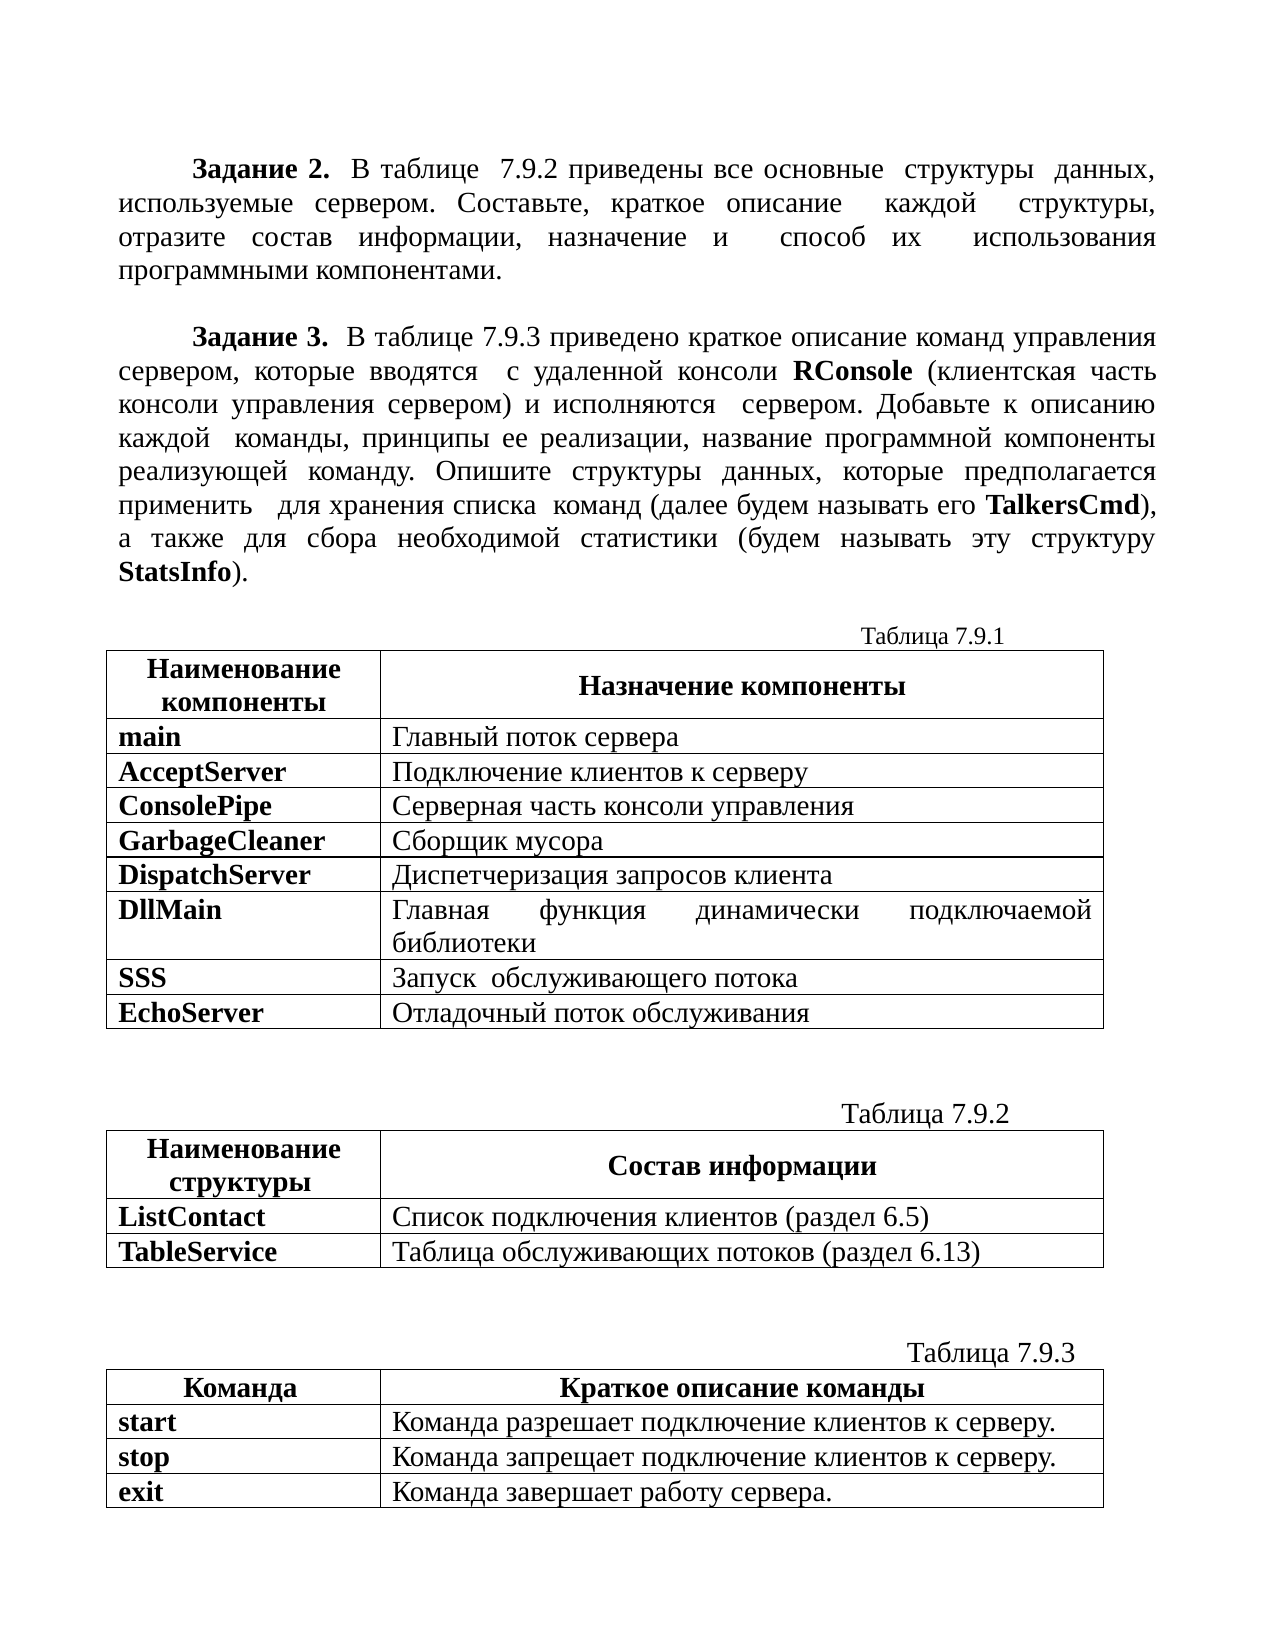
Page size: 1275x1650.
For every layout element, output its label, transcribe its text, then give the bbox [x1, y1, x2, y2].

text Таблица 7.9.2 [118, 1096, 1157, 1130]
table_cell Серверная часть консоли управления [381, 788, 1103, 822]
table_cell Сборщик мусора [381, 823, 1103, 856]
text Таблица 7.9.1 [487, 621, 1157, 650]
text Задание 2. В таблице 7.9.2 приведены все основные структуры данных, используемые сервером. Составьте, краткое описание каждой структуры, отразите состав информации, назначение и способ их использования программными компонентами. [118, 152, 1157, 286]
table_cell Таблица обслуживающих потоков (раздел 6.13) [381, 1234, 1103, 1267]
table_cell Главный поток сервера [381, 719, 1103, 753]
table_header Команда [107, 1370, 380, 1403]
table_header Краткое описание команды [381, 1370, 1103, 1403]
table_header Назначение компоненты [381, 651, 1103, 718]
text Задание 3. В таблице 7.9.3 приведено краткое описание команд управления сервером, которые вводятся с удаленной консоли RConsole (клиентская часть консоли управления сервером) и исполняются сервером. Добавьте к описанию каждой команды, принципы ее реализации, название программной компоненты реализующей команду. Опишите структуры данных, которые предполагается применить для хранения списка команд (далее будем называть его TalkersCmd), а также для сбора необходимой статистики (будем называть эту структуру StatsInfo). [118, 319, 1157, 588]
table_cell TableService [107, 1234, 380, 1267]
table_cell Команда разрешает подключение клиентов к серверу. [381, 1405, 1103, 1438]
table_cell ListContact [107, 1199, 380, 1233]
table_cell Подключение клиентов к серверу [381, 754, 1103, 787]
table_cell Команда запрещает подключение клиентов к серверу. [381, 1439, 1103, 1473]
table_cell Главная функция динамически подключаемой библиотеки [381, 892, 1103, 959]
table_cell Диспетчеризация запросов клиента [381, 858, 1103, 891]
table_cell stop [107, 1439, 380, 1473]
table_cell Запуск обслуживающего потока [381, 960, 1103, 994]
table_cell AcceptServer [107, 754, 380, 787]
table_cell SSS [107, 960, 380, 994]
table_header Наименование компоненты [107, 651, 380, 718]
table_header Состав информации [381, 1131, 1103, 1198]
table_cell Команда завершает работу сервера. [381, 1474, 1103, 1507]
table_cell ConsolePipe [107, 788, 380, 822]
table_cell DllMain [107, 892, 380, 959]
table_cell EchoServer [107, 995, 380, 1028]
table_cell GarbageCleaner [107, 823, 380, 856]
table_cell start [107, 1405, 380, 1438]
table_header Наименование структуры [107, 1131, 380, 1198]
table_cell Отладочный поток обслуживания [381, 995, 1103, 1028]
table_cell exit [107, 1474, 380, 1507]
text Таблица 7.9.3 [856, 1335, 1157, 1369]
table_cell Список подключения клиентов (раздел 6.5) [381, 1199, 1103, 1233]
table_cell main [107, 719, 380, 753]
table_cell DispatchServer [107, 858, 380, 891]
